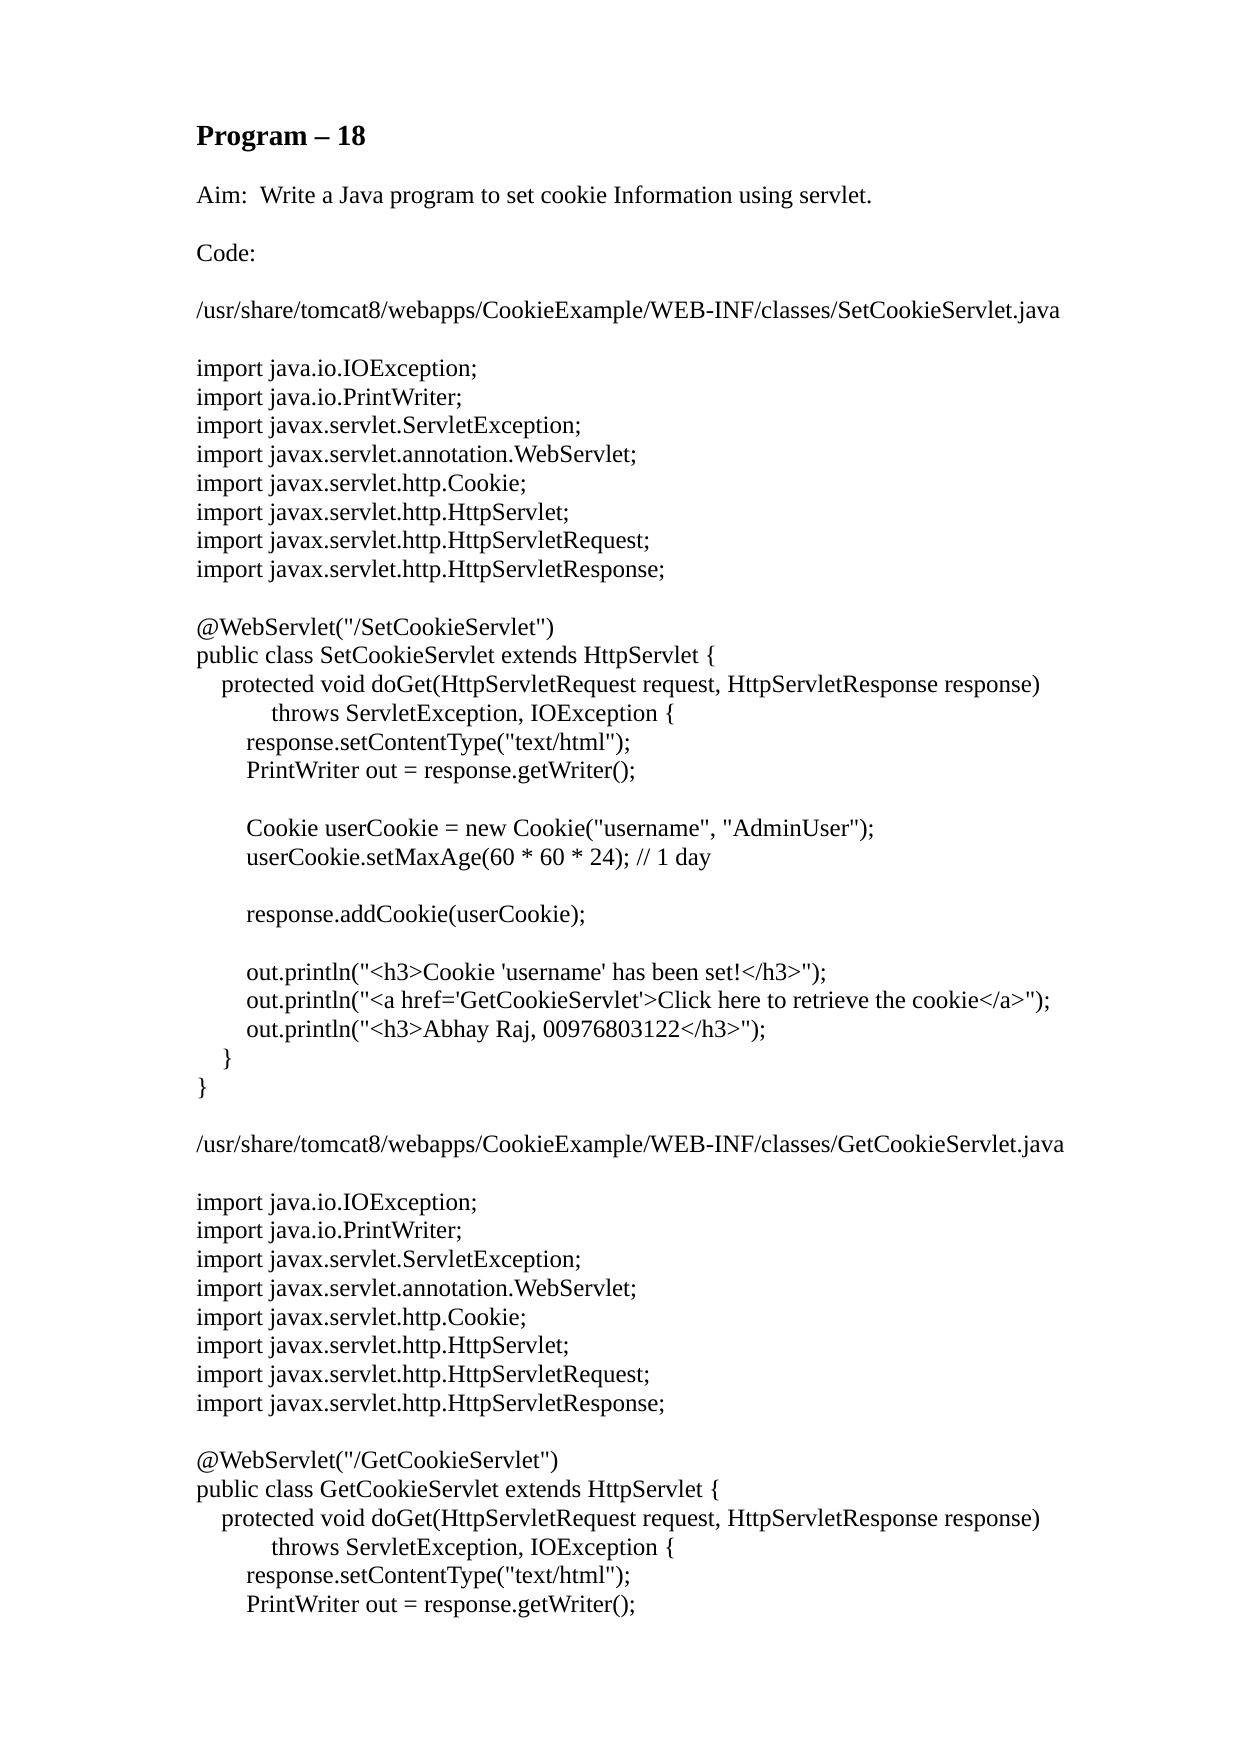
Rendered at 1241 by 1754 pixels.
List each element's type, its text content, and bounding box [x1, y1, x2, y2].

text import javax.servlet.http.HttpServletRequest; [196, 1359, 1122, 1388]
text import java.io.PrintWriter; [196, 1215, 1122, 1244]
text protected void doGet(HttpServletRequest request, HttpServletResponse response) [196, 1503, 1122, 1532]
text import javax.servlet.http.HttpServlet; [196, 1330, 1122, 1359]
text import javax.servlet.http.HttpServletResponse; [196, 554, 1122, 583]
text Cookie userCookie = new Cookie("username", "AdminUser"); [196, 813, 1122, 842]
text PrintWriter out = response.getWriter(); [196, 755, 1122, 784]
text /usr/share/tomcat8/webapps/CookieExample/WEB-INF/classes/SetCookieServlet.java [196, 295, 1122, 324]
text out.println("<a href='GetCookieServlet'>Click here to retrieve the cookie</a>"); [196, 985, 1122, 1014]
text import javax.servlet.http.HttpServlet; [196, 497, 1122, 525]
text userCookie.setMaxAge(60 * 60 * 24); // 1 day [196, 842, 1122, 870]
text out.println("<h3>Cookie 'username' has been set!</h3>"); [196, 957, 1122, 985]
text throws ServletException, IOException { [196, 698, 1122, 727]
text /usr/share/tomcat8/webapps/CookieExample/WEB-INF/classes/GetCookieServlet.java [196, 1129, 1122, 1158]
text } [196, 1043, 1122, 1072]
text import java.io.IOException; [196, 353, 1122, 382]
text import javax.servlet.ServletException; [196, 1244, 1122, 1273]
text throws ServletException, IOException { [196, 1532, 1122, 1560]
text Aim: Write a Java program to set cookie Information using servlet. [196, 180, 1122, 209]
text out.println("<h3>Abhay Raj, 00976803122</h3>"); [196, 1014, 1122, 1043]
text import java.io.PrintWriter; [196, 382, 1122, 410]
text import javax.servlet.http.Cookie; [196, 468, 1122, 497]
text import javax.servlet.http.Cookie; [196, 1302, 1122, 1330]
text Program – 18 [196, 118, 1122, 152]
text PrintWriter out = response.getWriter(); [196, 1589, 1122, 1618]
text @WebServlet("/SetCookieServlet") [196, 612, 1122, 640]
text response.addCookie(userCookie); [196, 899, 1122, 928]
text public class GetCookieServlet extends HttpServlet { [196, 1474, 1122, 1503]
text import javax.servlet.http.HttpServletResponse; [196, 1388, 1122, 1417]
text Code: [196, 238, 1122, 267]
text public class SetCookieServlet extends HttpServlet { [196, 640, 1122, 669]
text protected void doGet(HttpServletRequest request, HttpServletResponse response) [196, 669, 1122, 698]
text import javax.servlet.http.HttpServletRequest; [196, 525, 1122, 554]
text response.setContentType("text/html"); [196, 727, 1122, 755]
text import java.io.IOException; [196, 1187, 1122, 1215]
text } [196, 1072, 1122, 1100]
text import javax.servlet.annotation.WebServlet; [196, 1273, 1122, 1302]
text response.setContentType("text/html"); [196, 1560, 1122, 1589]
text import javax.servlet.annotation.WebServlet; [196, 439, 1122, 468]
text @WebServlet("/GetCookieServlet") [196, 1445, 1122, 1474]
text import javax.servlet.ServletException; [196, 410, 1122, 439]
